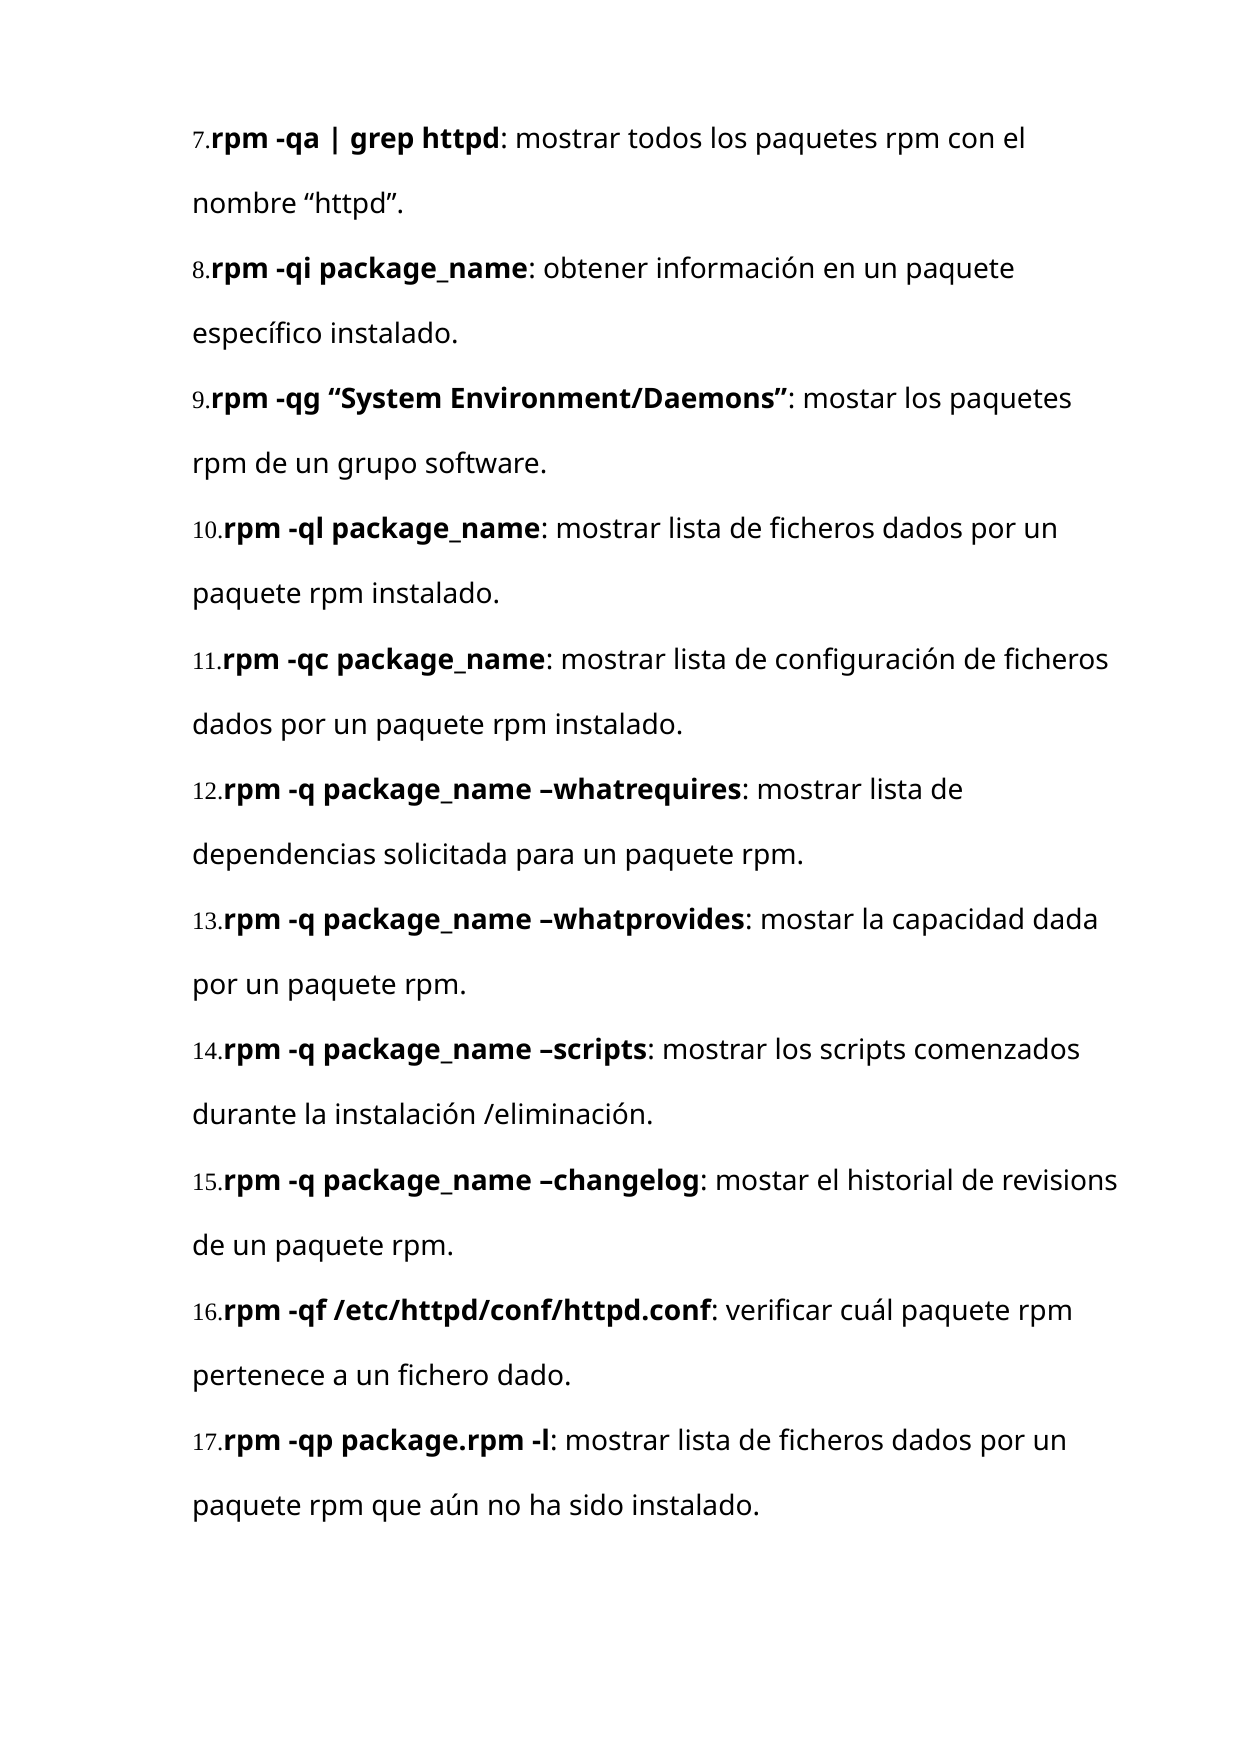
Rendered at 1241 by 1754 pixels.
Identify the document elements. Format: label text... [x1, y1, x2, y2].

list rpm -qc package_name: mostrar lista de configuración de ficheros dados por un paquete rpm instalado. [118, 639, 1122, 742]
list rpm -qg “System Environment/Daemons”: mostar los paquetes rpm de un grupo software. [118, 378, 1122, 482]
list rpm -qp package.rpm -l: mostrar lista de ficheros dados por un paquete rpm que aún no ha sido instalado. [118, 1420, 1122, 1524]
list rpm -qf /etc/httpd/conf/httpd.conf: verificar cuál paquete rpm pertenece a un fichero dado. [118, 1290, 1122, 1393]
list rpm -q package_name –whatprovides: mostar la capacidad dada por un paquete rpm. [118, 899, 1122, 1003]
list rpm -qi package_name: obtener información en un paquete específico instalado. [118, 248, 1122, 352]
list rpm -q package_name –scripts: mostrar los scripts comenzados durante la instalación /eliminación. [118, 1029, 1122, 1133]
list rpm -q package_name –changelog: mostar el historial de revisions de un paquete rpm. [118, 1160, 1122, 1263]
list rpm -q package_name –whatrequires: mostrar lista de dependencias solicitada para un paquete rpm. [118, 769, 1122, 873]
list rpm -qa | grep httpd: mostrar todos los paquetes rpm con el nombre “httpd”. [118, 118, 1122, 222]
list rpm -ql package_name: mostrar lista de ficheros dados por un paquete rpm instalado. [118, 509, 1122, 612]
